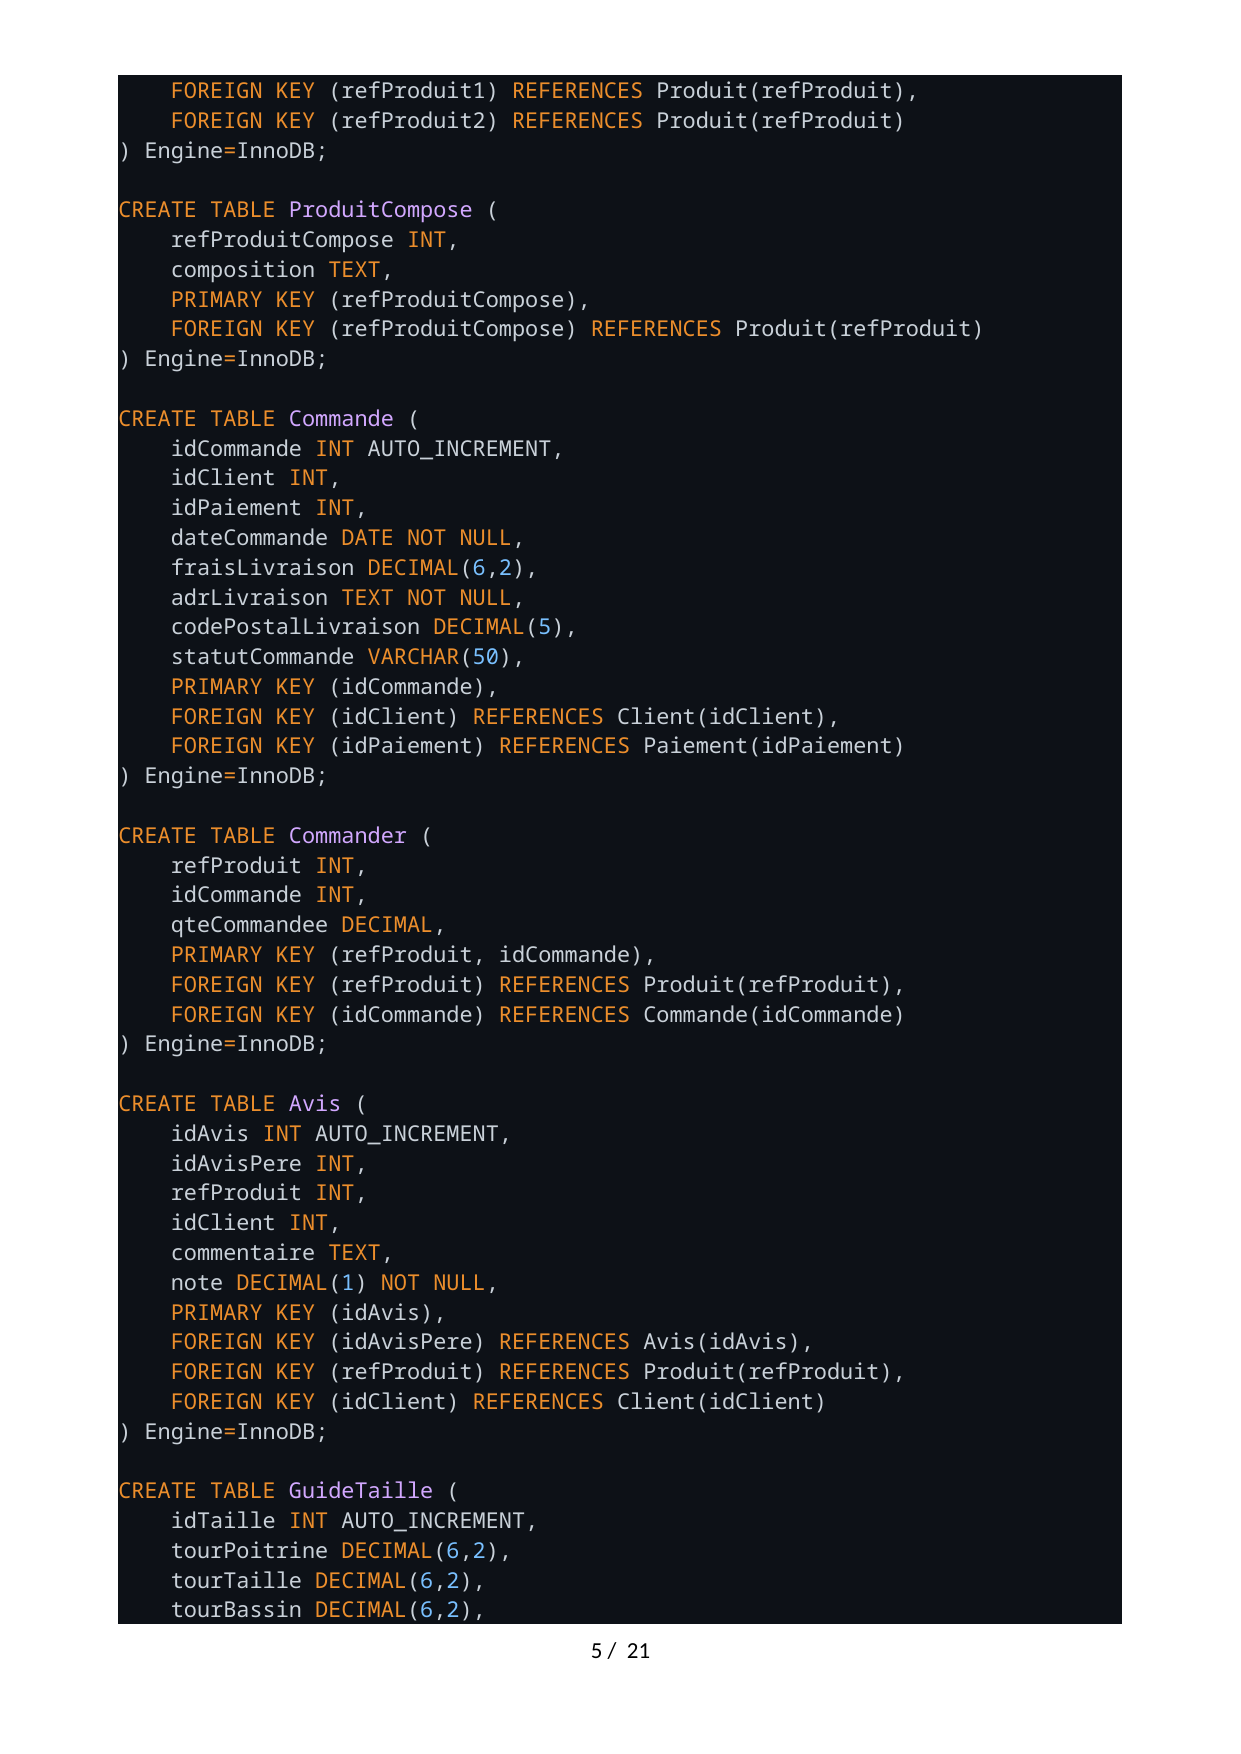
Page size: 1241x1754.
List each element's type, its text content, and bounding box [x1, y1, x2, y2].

text ) Engine=InnoDB; [118, 1028, 1122, 1058]
text CREATE TABLE GuideTaille ( [118, 1475, 1122, 1505]
text adrLivraison TEXT NOT NULL, [118, 581, 1122, 611]
text ) Engine=InnoDB; [118, 134, 1122, 164]
text ) Engine=InnoDB; [118, 343, 1122, 373]
text statutCommande VARCHAR(50), [118, 641, 1122, 671]
text FOREIGN KEY (refProduit1) REFERENCES Produit(refProduit), [118, 75, 1122, 105]
text idClient INT, [118, 1207, 1122, 1237]
text CREATE TABLE Avis ( [118, 1088, 1122, 1118]
text FOREIGN KEY (refProduit) REFERENCES Produit(refProduit), [118, 969, 1122, 998]
text composition TEXT, [118, 254, 1122, 283]
text idTaille INT AUTO_INCREMENT, [118, 1505, 1122, 1535]
text tourBassin DECIMAL(6,2), [118, 1594, 1122, 1624]
text tourPoitrine DECIMAL(6,2), [118, 1535, 1122, 1564]
text idClient INT, [118, 462, 1122, 492]
text FOREIGN KEY (idCommande) REFERENCES Commande(idCommande) [118, 998, 1122, 1028]
text FOREIGN KEY (idClient) REFERENCES Client(idClient), [118, 701, 1122, 730]
text CREATE TABLE ProduitCompose ( [118, 194, 1122, 224]
text refProduitCompose INT, [118, 224, 1122, 254]
text tourTaille DECIMAL(6,2), [118, 1564, 1122, 1594]
text FOREIGN KEY (idClient) REFERENCES Client(idClient) [118, 1386, 1122, 1416]
text PRIMARY KEY (refProduit, idCommande), [118, 939, 1122, 969]
text ) Engine=InnoDB; [118, 760, 1122, 790]
text idPaiement INT, [118, 492, 1122, 522]
text dateCommande DATE NOT NULL, [118, 522, 1122, 552]
text refProduit INT, [118, 1177, 1122, 1207]
text idAvisPere INT, [118, 1147, 1122, 1177]
text codePostalLivraison DECIMAL(5), [118, 611, 1122, 641]
text PRIMARY KEY (refProduitCompose), [118, 283, 1122, 313]
text qteCommandee DECIMAL, [118, 909, 1122, 939]
text FOREIGN KEY (refProduit) REFERENCES Produit(refProduit), [118, 1356, 1122, 1386]
text note DECIMAL(1) NOT NULL, [118, 1267, 1122, 1296]
text refProduit INT, [118, 849, 1122, 879]
text idCommande INT AUTO_INCREMENT, [118, 432, 1122, 462]
text idAvis INT AUTO_INCREMENT, [118, 1118, 1122, 1147]
text PRIMARY KEY (idCommande), [118, 671, 1122, 701]
text CREATE TABLE Commander ( [118, 820, 1122, 849]
text FOREIGN KEY (refProduitCompose) REFERENCES Produit(refProduit) [118, 313, 1122, 343]
text ) Engine=InnoDB; [118, 1416, 1122, 1445]
text fraisLivraison DECIMAL(6,2), [118, 552, 1122, 581]
text PRIMARY KEY (idAvis), [118, 1296, 1122, 1326]
text commentaire TEXT, [118, 1237, 1122, 1267]
text FOREIGN KEY (idPaiement) REFERENCES Paiement(idPaiement) [118, 730, 1122, 760]
text idCommande INT, [118, 879, 1122, 909]
text FOREIGN KEY (idAvisPere) REFERENCES Avis(idAvis), [118, 1326, 1122, 1356]
text FOREIGN KEY (refProduit2) REFERENCES Produit(refProduit) [118, 105, 1122, 134]
text CREATE TABLE Commande ( [118, 403, 1122, 432]
